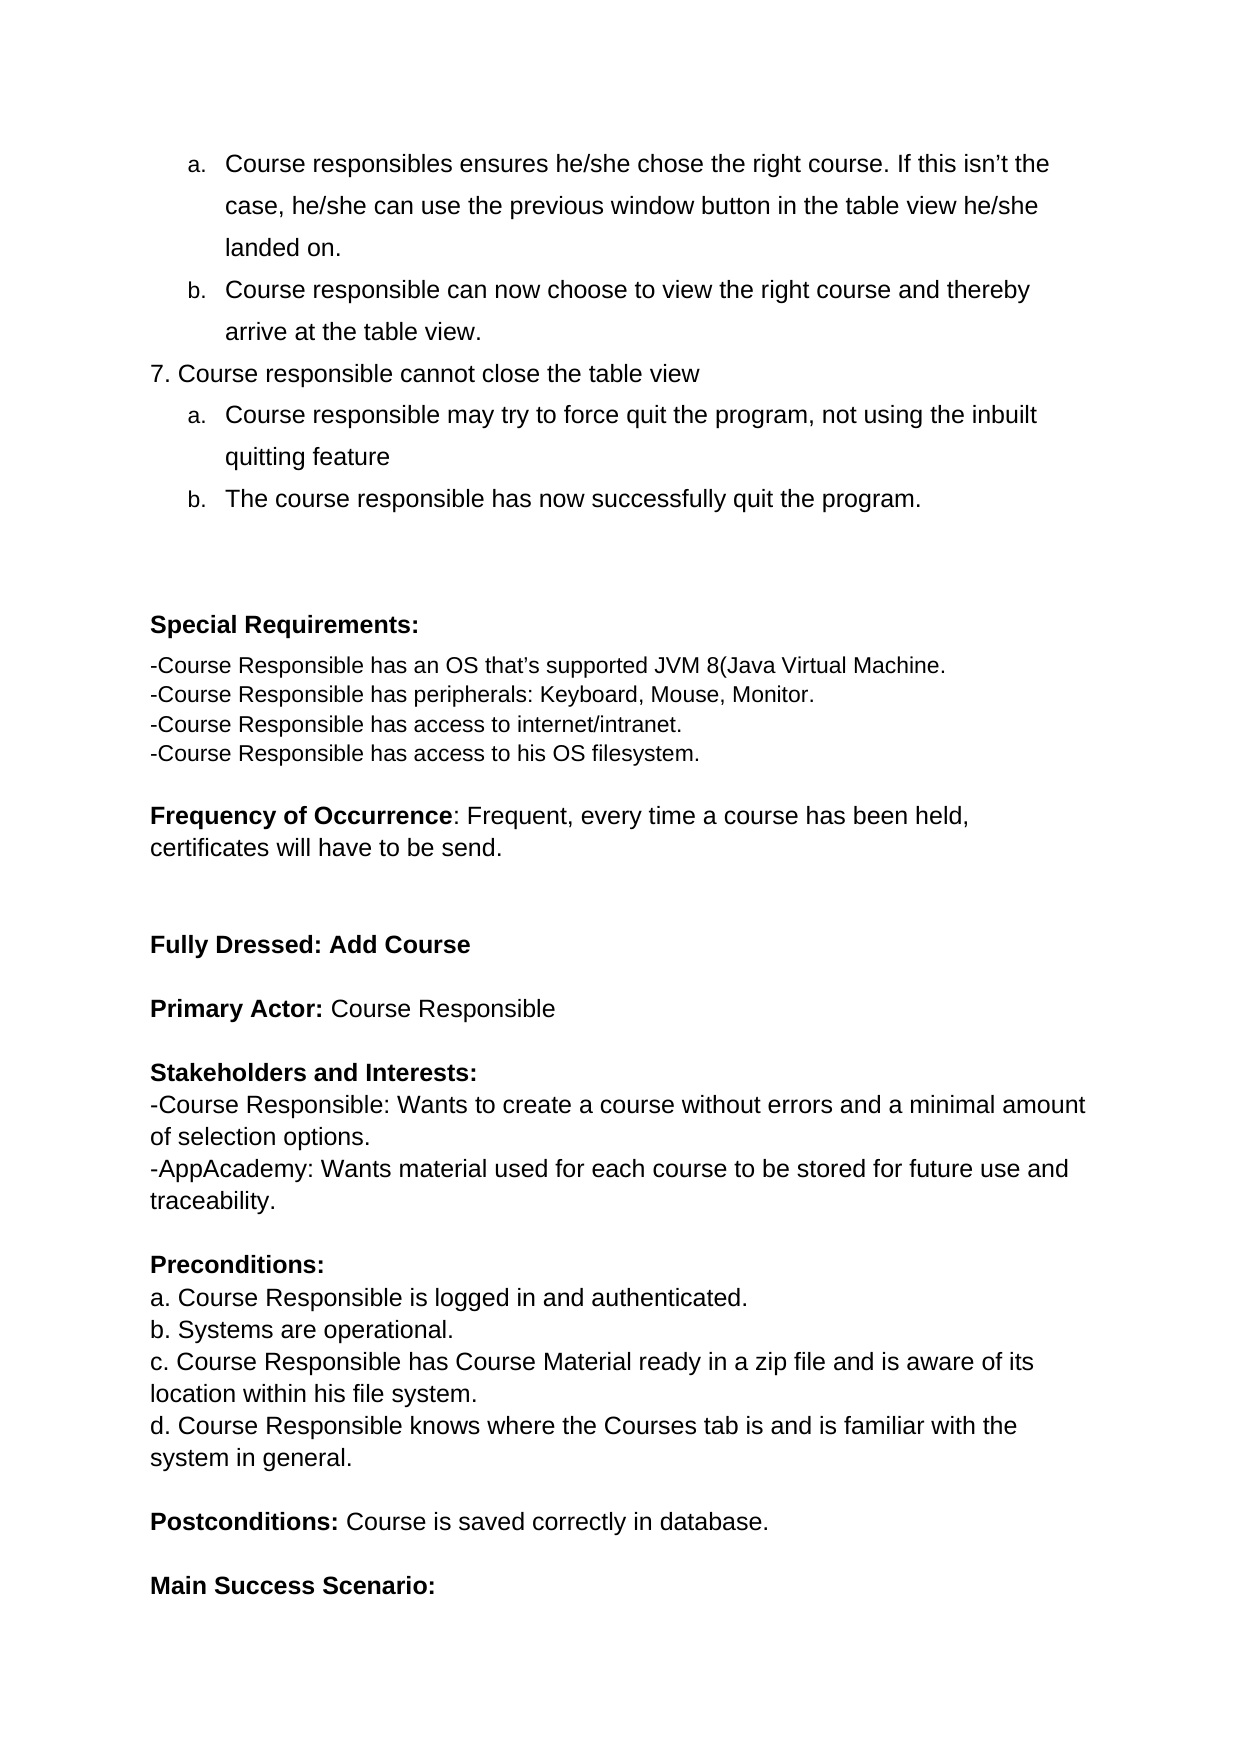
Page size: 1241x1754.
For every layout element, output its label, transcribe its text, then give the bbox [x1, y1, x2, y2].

text Special Requirements: [150, 611, 1091, 638]
text Fully Dressed: Add Course Primary Actor: Course Responsible Stakeholders and Interests: -Course Responsible: Wants to create a course without errors and a minimal amount of selection options. -AppAcademy: Wants material used for each course to be stored for future use and traceability. Preconditions: [150, 930, 1091, 1279]
list Course responsible may try to force quit the program, not using the inbuilt quitting feature [187, 401, 1091, 471]
list Course responsible can now choose to view the right course and thereby arrive at the table view. [187, 276, 1091, 345]
text Frequency of Occurrence: Frequent, every time a course has been held, certificates will have to be send. [150, 802, 1091, 862]
text -Course Responsible has an OS that’s supported JVM 8(Java Virtual Machine. -Course Responsible has peripherals: Keyboard, Mouse, Monitor. -Course Responsible has access to internet/intranet. -Course Responsible has access to his OS filesystem. [150, 652, 1091, 766]
list The course responsible has now successfully quit the program. [187, 485, 1091, 513]
text Postconditions: Course is saved correctly in database. Main Success Scenario: [150, 1476, 1091, 1600]
text 7. Course responsible cannot close the table view [150, 359, 1091, 387]
list Course responsibles ensures he/she chose the right course. If this isn’t the case, he/she can use the previous window button in the table view he/she landed on. [187, 150, 1091, 262]
text a. Course Responsible is logged in and authenticated. b. Systems are operational. c. Course Responsible has Course Material ready in a zip file and is aware of its location within his file system. d. Course Responsible knows where the Courses tab is and is familiar with the system in general. [150, 1283, 1091, 1472]
